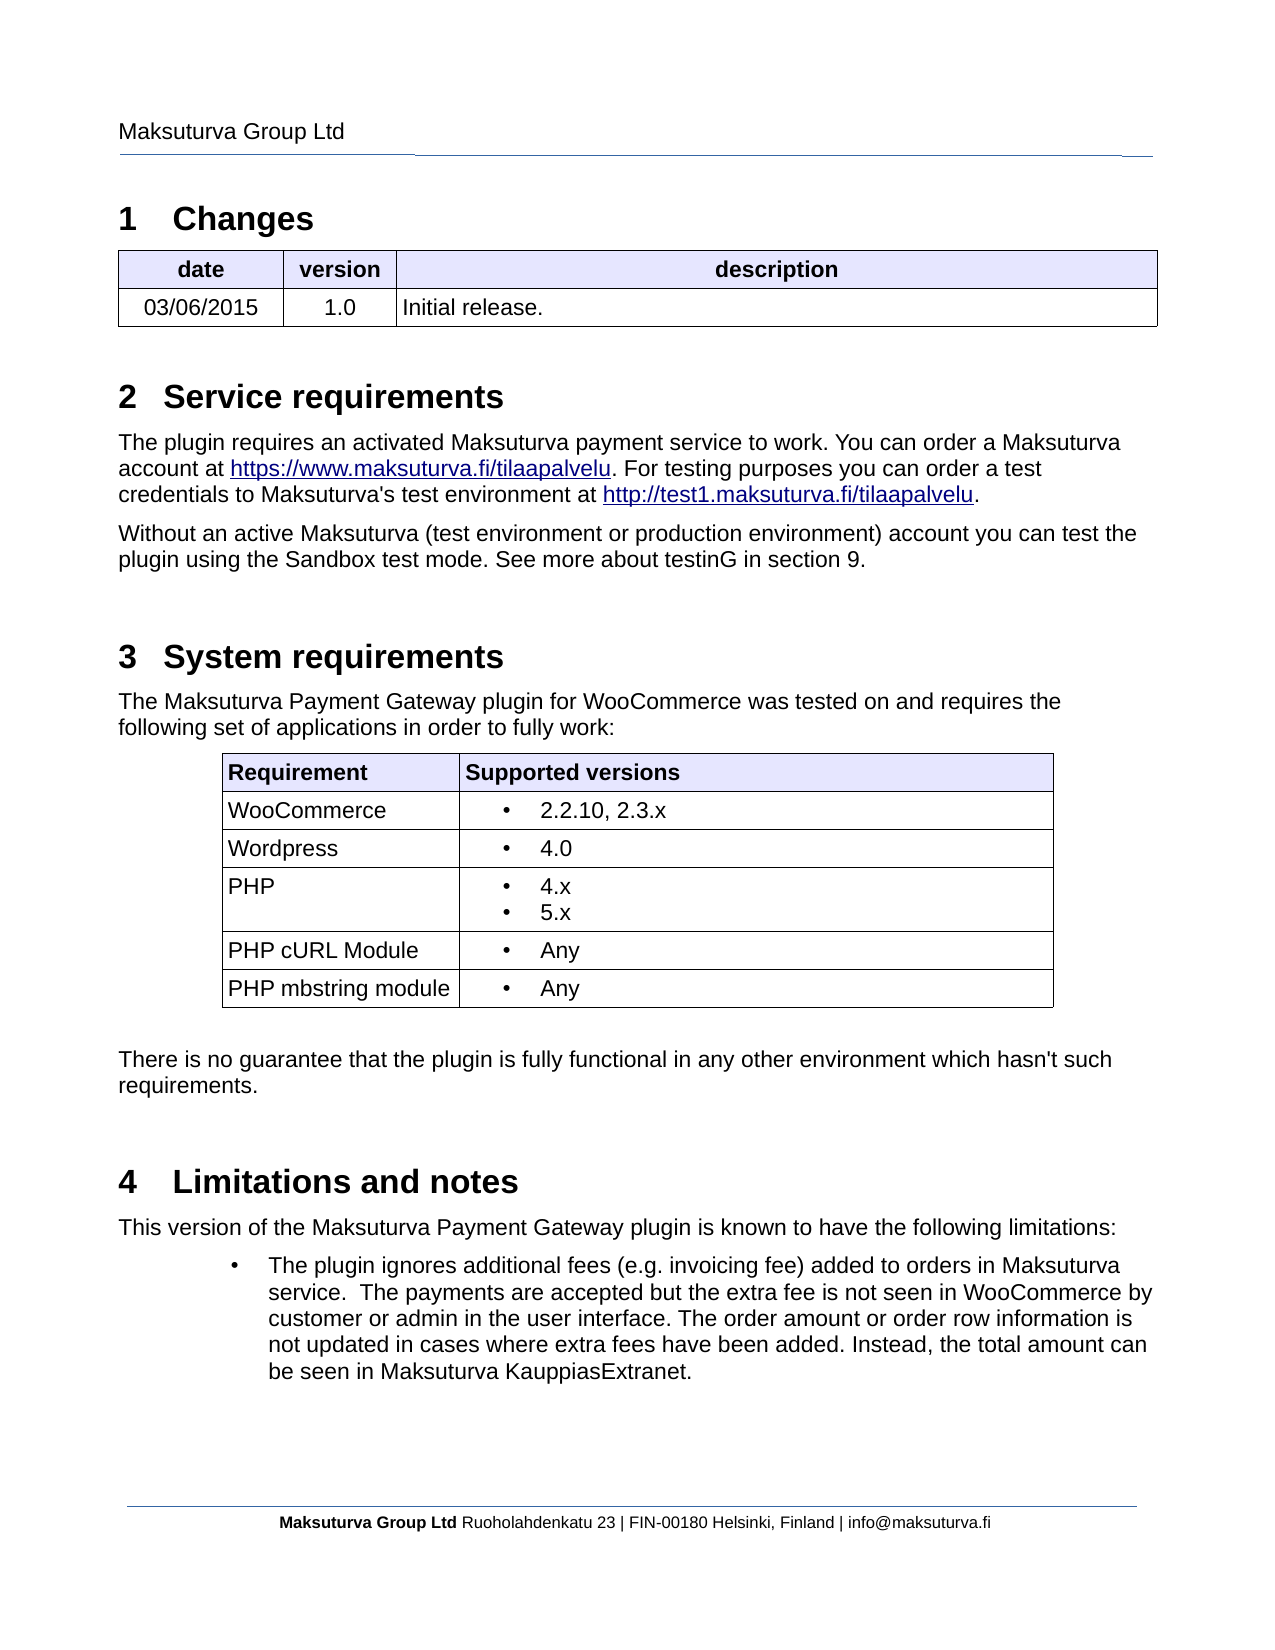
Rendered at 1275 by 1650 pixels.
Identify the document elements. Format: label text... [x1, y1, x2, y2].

table_header version [284, 251, 396, 288]
text There is no guarantee that the plugin is fully functional in any other environment which hasn't such requirements. [118, 1046, 1157, 1098]
subtitle Limitations and notes [118, 1162, 1157, 1201]
text Without an active Maksuturva (test environment or production environment) account you can test the plugin using the Sandbox test mode. See more about testinG in section 9. [118, 520, 1157, 573]
table_cell WooCommerce [223, 792, 459, 829]
table_cell Any [460, 932, 1053, 969]
table_cell Any [460, 970, 1053, 1007]
table_header Supported versions [460, 754, 1053, 791]
table_cell PHP [223, 868, 459, 931]
table_cell PHP mbstring module [223, 970, 459, 1007]
text This version of the Maksuturva Payment Gateway plugin is known to have the following limitations: [118, 1213, 1157, 1240]
table_header date [119, 251, 283, 288]
subtitle Changes [118, 199, 1157, 238]
subtitle System requirements [118, 637, 1157, 675]
table_cell Wordpress [223, 830, 459, 867]
table_cell 06.03.2015 [119, 289, 283, 326]
table_cell Initial release. [397, 289, 1157, 326]
subtitle Service requirements [118, 377, 1157, 416]
text The plugin requires an activated Maksuturva payment service to work. You can order a Maksuturva account at https://www.maksuturva.fi/tilaapalvelu. For testing purposes you can order a test credentials to Maksuturva's test environment at http://test1.maksuturva.fi/tilaapalvelu. [118, 428, 1157, 508]
table_cell 4.0 [460, 830, 1053, 867]
list The plugin ignores additional fees (e.g. invoicing fee) added to orders in Maksuturva service. The payments are accepted but the extra fee is not seen in WooCommerce by customer or admin in the user interface. The order amount or order row information is not updated in cases where extra fees have been added. Instead, the total amount can be seen in Maksuturva KauppiasExtranet. [231, 1252, 1157, 1384]
text The Maksuturva Payment Gateway plugin for WooCommerce was tested on and requires the following set of applications in order to fully work: [118, 688, 1157, 741]
table_cell 1.0 [284, 289, 396, 326]
table_cell 2.2.10, 2.3.x [460, 792, 1053, 829]
table_header description [397, 251, 1157, 288]
table_header Requirement [223, 754, 459, 791]
table_cell 4.x 5.x [460, 868, 1053, 931]
table_cell PHP cURL Module [223, 932, 459, 969]
